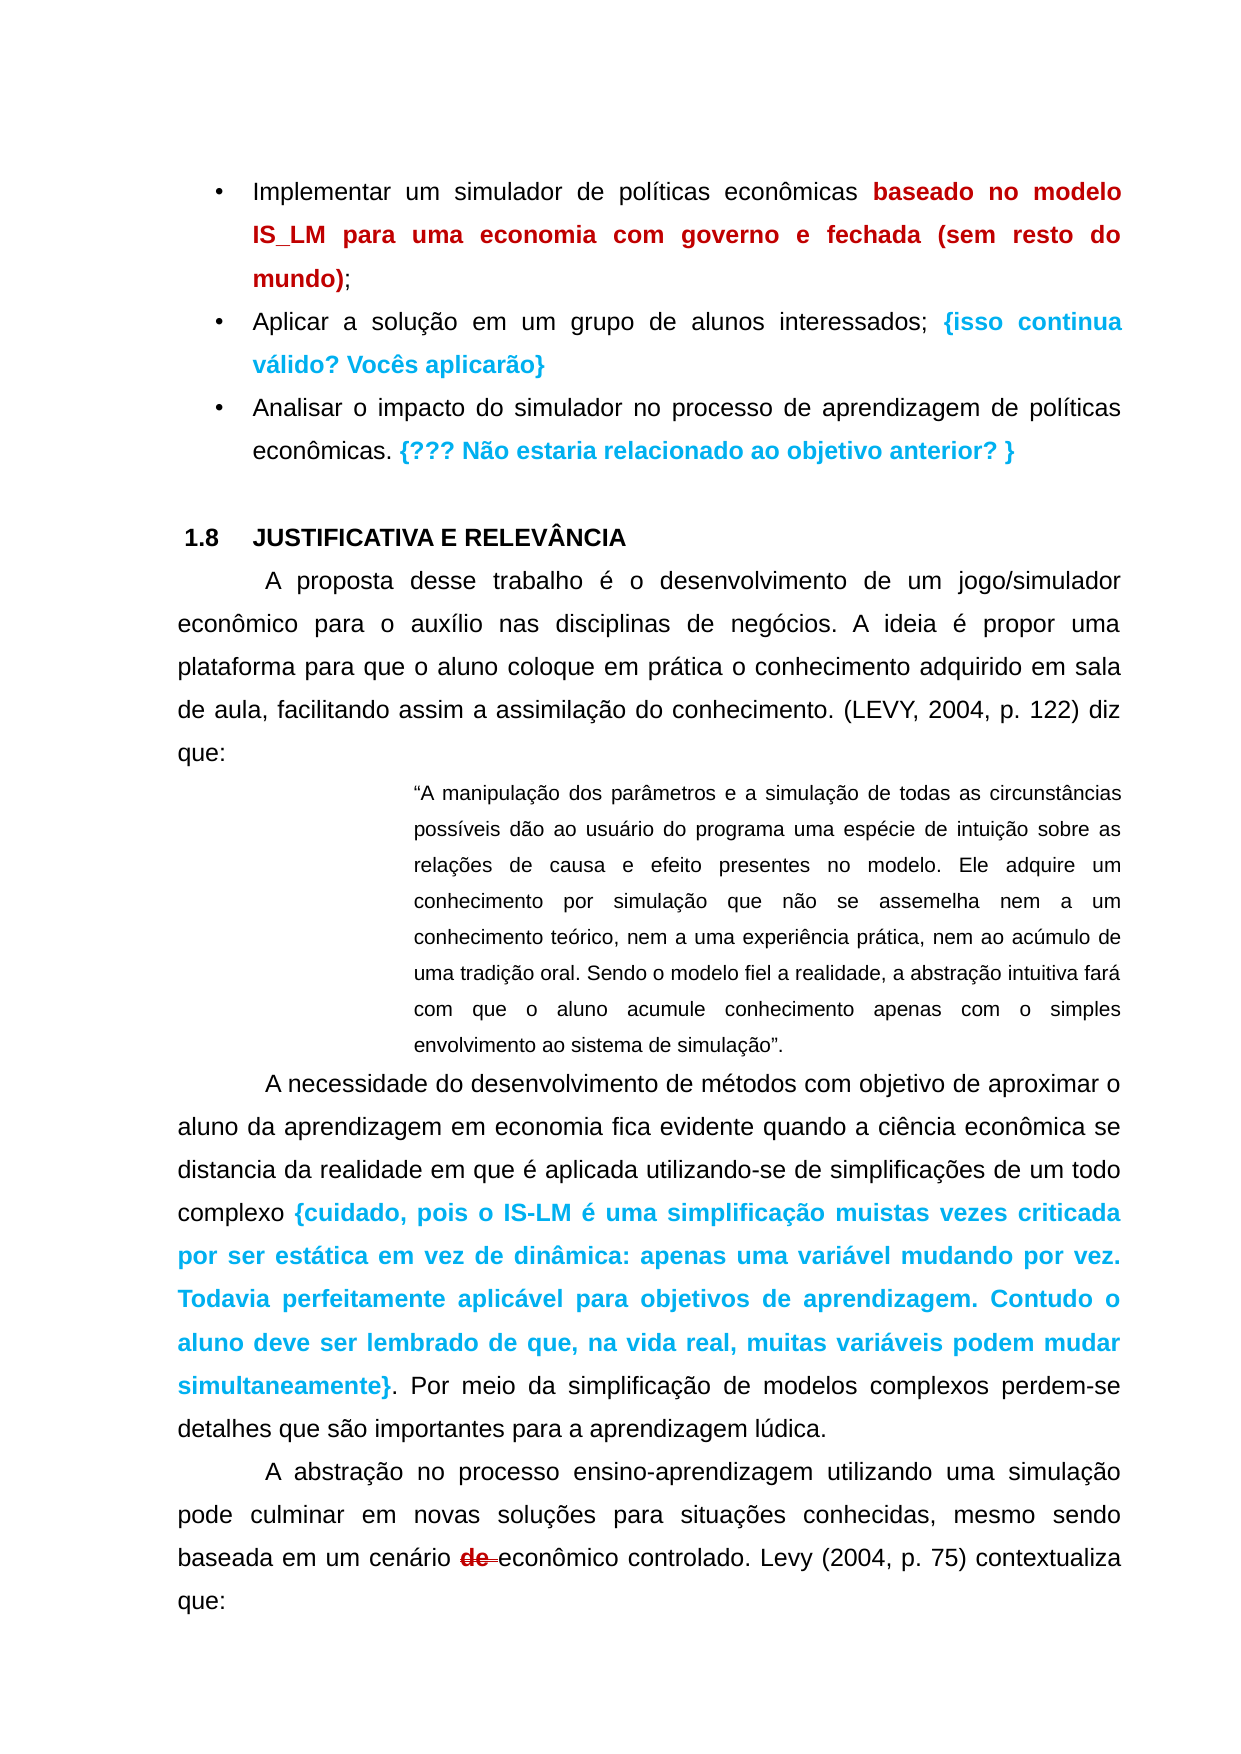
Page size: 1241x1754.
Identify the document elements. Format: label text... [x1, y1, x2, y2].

text A necessidade do desenvolvimento de métodos com objetivo de aproximar o aluno da aprendizagem em economia fica evidente quando a ciência econômica se distancia da realidade em que é aplicada utilizando-se de simplificações de um todo complexo {cuidado, pois o IS-LM é uma simplificação muistas vezes criticada por ser estática em vez de dinâmica: apenas uma variável mudando por vez. Todavia perfeitamente aplicável para objetivos de aprendizagem. Contudo o aluno deve ser lembrado de que, na vida real, muitas variáveis podem mudar simultaneamente}. Por meio da simplificação de modelos complexos perdem-se detalhes que são importantes para a aprendizagem lúdica. [177, 1069, 1122, 1442]
subtitle Justificativa e relevância [177, 522, 1122, 551]
text A proposta desse trabalho é o desenvolvimento de um jogo/simulador econômico para o auxílio nas disciplinas de negócios. A ideia é propor uma plataforma para que o aluno coloque em prática o conhecimento adquirido em sala de aula, facilitando assim a assimilação do conhecimento. (LEVY, 2004, p. 122) diz que: [177, 566, 1122, 767]
list Aplicar a solução em um grupo de alunos interessados; {isso continua válido? Vocês aplicarão} [215, 307, 1122, 379]
text “A manipulação dos parâmetros e a simulação de todas as circunstâncias possíveis dão ao usuário do programa uma espécie de intuição sobre as relações de causa e efeito presentes no modelo. Ele adquire um conhecimento por simulação que não se assemelha nem a um conhecimento teórico, nem a uma experiência prática, nem ao acúmulo de uma tradição oral. Sendo o modelo fiel a realidade, a abstração intuitiva fará com que o aluno acumule conhecimento apenas com o simples envolvimento ao sistema de simulação”. [413, 781, 1122, 1057]
list Analisar o impacto do simulador no processo de aprendizagem de políticas econômicas. {??? Não estaria relacionado ao objetivo anterior? } [215, 393, 1122, 465]
list Implementar um simulador de políticas econômicas baseado no modelo IS_LM para uma economia com governo e fechada (sem resto do mundo); [215, 177, 1122, 292]
text A abstração no processo ensino-aprendizagem utilizando uma simulação pode culminar em novas soluções para situações conhecidas, mesmo sendo baseada em um cenário de econômico controlado. Levy (2004, p. 75) contextualiza que: [177, 1457, 1122, 1615]
